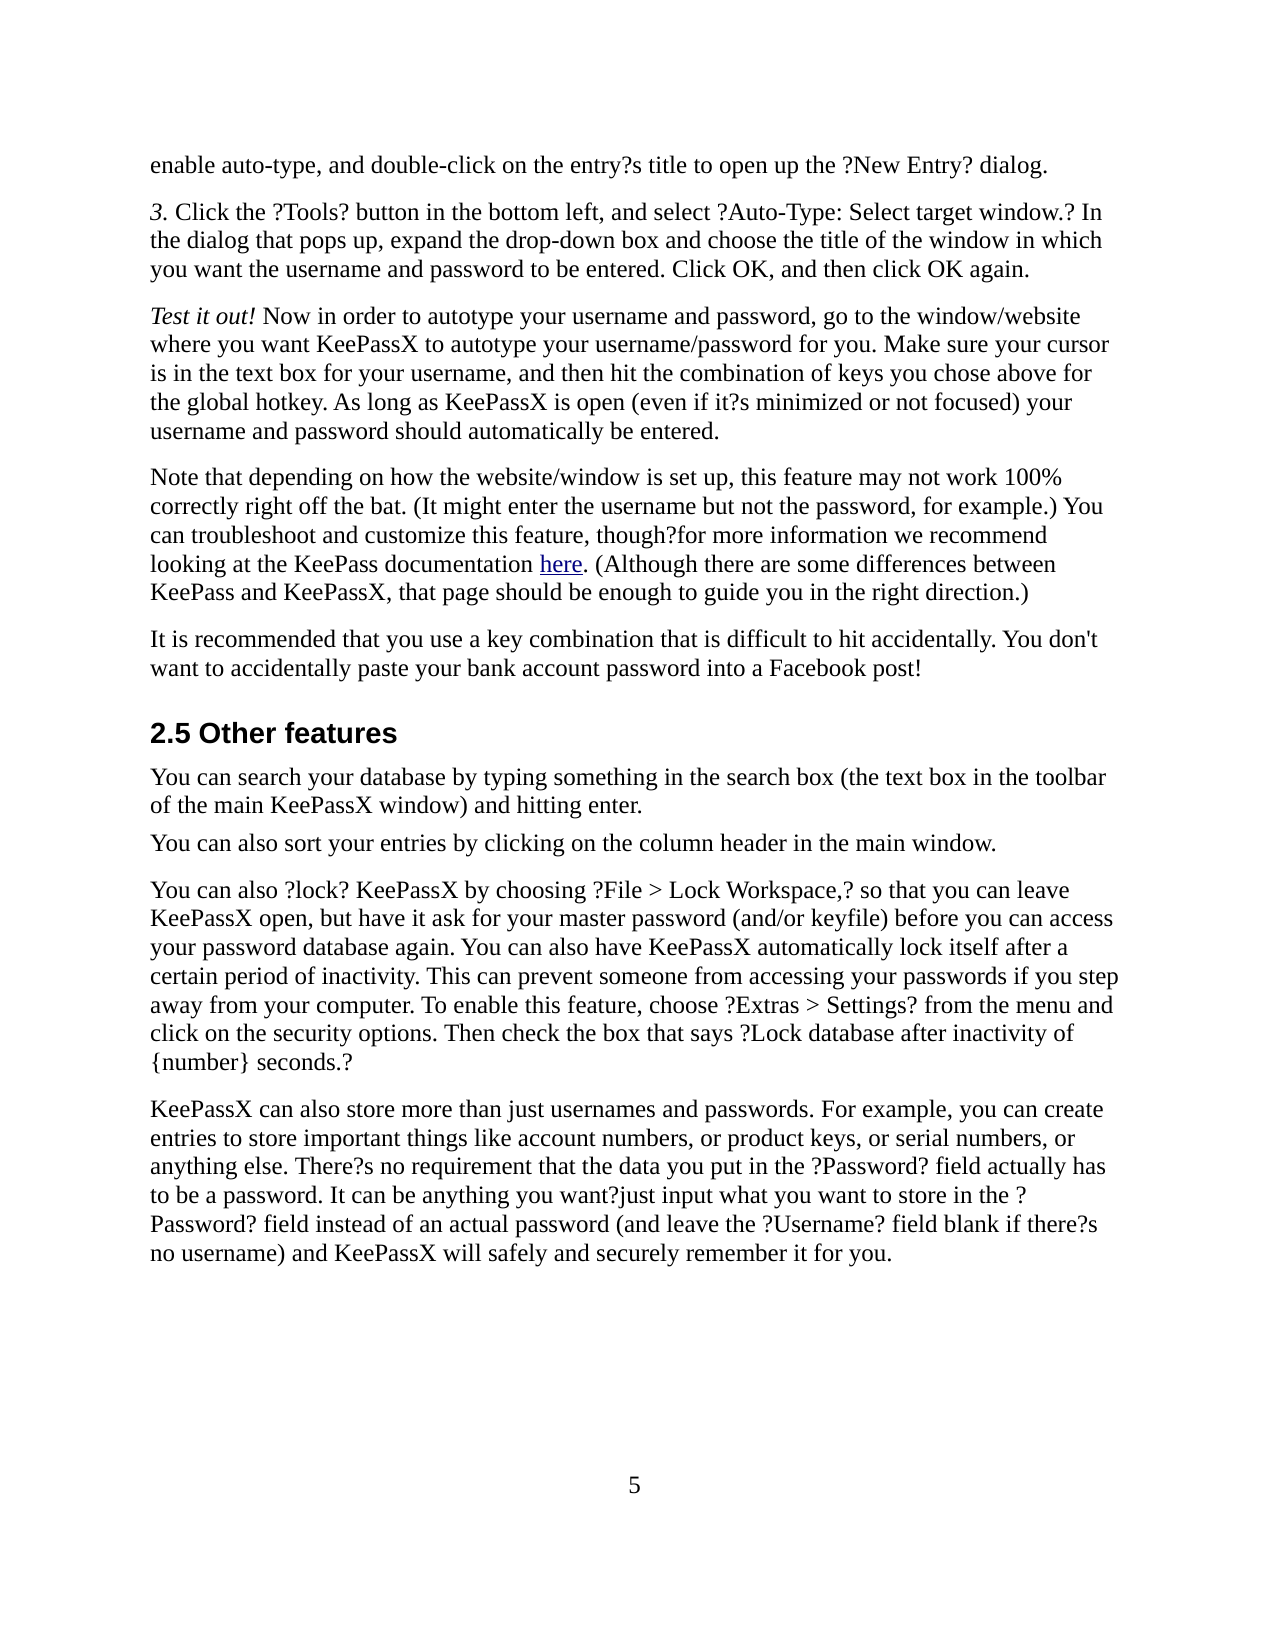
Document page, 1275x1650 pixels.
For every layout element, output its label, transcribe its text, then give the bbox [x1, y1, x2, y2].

text enable auto-type, and double-click on the entry?s title to open up the ?New Entry? dialog. [150, 150, 1125, 179]
text Test it out! Now in order to autotype your username and password, go to the window/website where you want KeePassX to autotype your username/password for you. Make sure your cursor is in the text box for your username, and then hit the combination of keys you chose above for the global hotkey. As long as KeePassX is open (even if it?s minimized or not focused) your username and password should automatically be entered. [150, 301, 1125, 444]
text Note that depending on how the website/window is set up, this feature may not work 100% correctly right off the bat. (It might enter the username but not the password, for example.) You can troubleshoot and customize this feature, though?for more information we recommend looking at the KeePass documentation here. (Although there are some differences between KeePass and KeePassX, that page should be enough to guide you in the right direction.) [150, 462, 1125, 606]
text It is recommended that you use a key combination that is difficult to hit accidentally. You don't want to accidentally paste your bank account password into a Facebook post! [150, 624, 1125, 682]
text You can also sort your entries by clicking on the column header in the main window. [150, 828, 1125, 857]
text You can also ?lock? KeePassX by choosing ?File > Lock Workspace,? so that you can leave KeePassX open, but have it ask for your master password (and/or keyfile) before you can access your password database again. You can also have KeePassX automatically lock itself after a certain period of inactivity. This can prevent someone from accessing your passwords if you step away from your computer. To enable this feature, choose ?Extras > Settings? from the menu and click on the security options. Then check the box that says ?Lock database after inactivity of {number} seconds.? [150, 875, 1125, 1076]
text You can search your database by typing something in the search box (the text box in the toolbar of the main KeePassX window) and hitting enter. [150, 762, 1125, 819]
subtitle 2.5 Other features [150, 716, 1125, 749]
text KeePassX can also store more than just usernames and passwords. For example, you can create entries to store important things like account numbers, or product keys, or serial numbers, or anything else. There?s no requirement that the data you put in the ?Password? field actually has to be a password. It can be anything you want?just input what you want to store in the ?Password? field instead of an actual password (and leave the ?Username? field blank if there?s no username) and KeePassX will safely and securely remember it for you. [150, 1094, 1125, 1266]
text 3. Click the ?Tools? button in the bottom left, and select ?Auto-Type: Select target window.? In the dialog that pops up, expand the drop-down box and choose the title of the window in which you want the username and password to be entered. Click OK, and then click OK again. [150, 197, 1125, 283]
